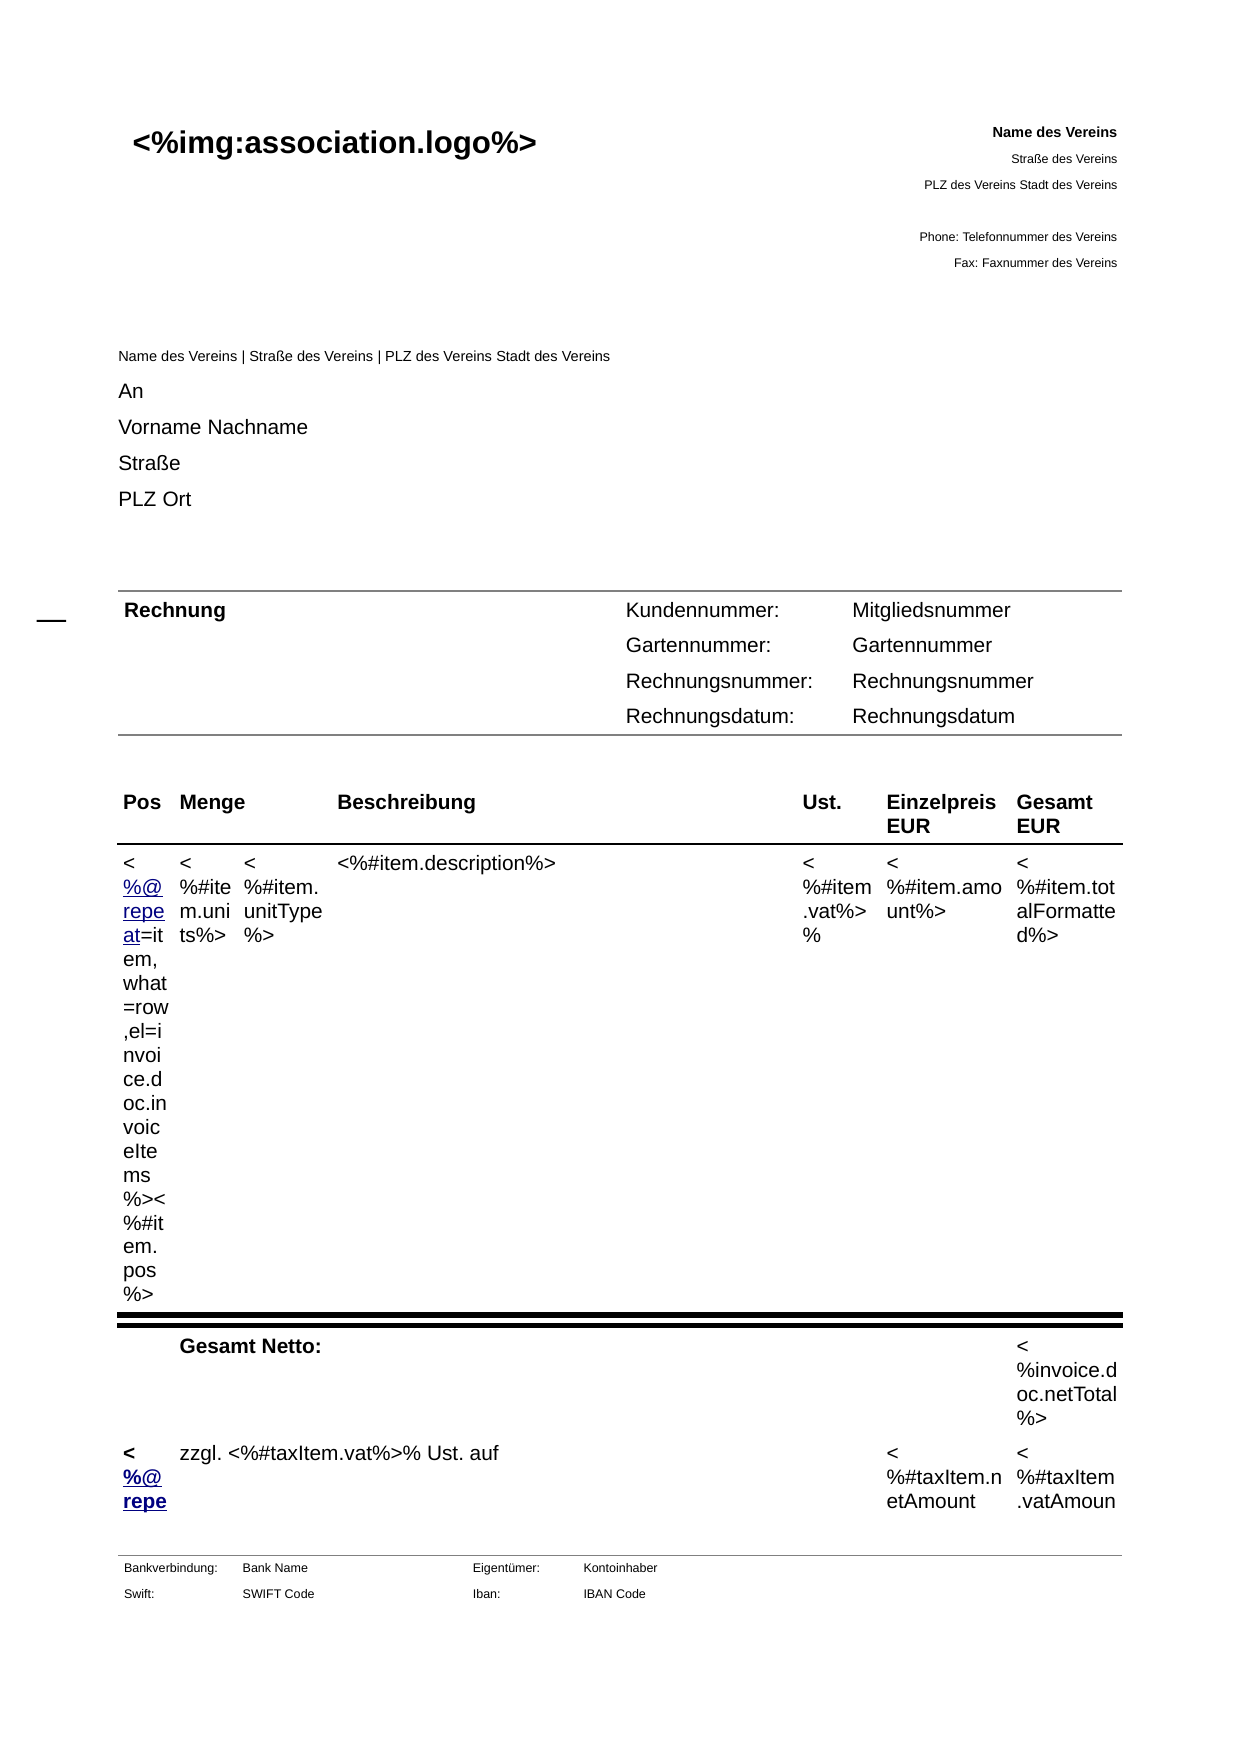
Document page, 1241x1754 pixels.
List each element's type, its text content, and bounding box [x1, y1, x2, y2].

text Name des Vereins | Straße des Vereins | PLZ des Vereins Stadt des Vereins [118, 348, 1122, 365]
table_cell <%#item.totalFormatted%> [1011, 845, 1123, 1312]
table_cell [117, 1318, 173, 1323]
table_header Gesamt EUR [1011, 784, 1123, 843]
table_cell [118, 699, 620, 734]
table_cell Gartennummer: [620, 628, 846, 663]
table_cell Rechnungsnummer [846, 663, 1122, 698]
table_cell <%#item.description%> [331, 845, 796, 1312]
text Straße [118, 451, 1122, 475]
text PLZ Ort [118, 487, 1122, 511]
table_cell <%#item.amount%> [881, 845, 1011, 1312]
table_cell <%#taxItem.netAmount [881, 1436, 1011, 1519]
table_cell <%@repeat=item,what=row,el=invoice.doc.invoiceItems%><%#item.pos%> [117, 845, 173, 1312]
table_cell [118, 628, 620, 663]
table_header Pos [117, 784, 173, 843]
table_header Einzelpreis EUR [881, 784, 1011, 843]
text An [118, 379, 1122, 403]
table_header Kundennummer: [620, 592, 846, 628]
table_cell <%#item.vat%>% [796, 845, 881, 1312]
table_header Menge [174, 784, 331, 843]
table_cell <%@repe [117, 1436, 173, 1519]
table_header Mitgliedsnummer [846, 592, 1122, 628]
table_cell <%#taxItem.vatAmoun [1011, 1436, 1123, 1519]
table_cell <%#item.unitType%> [238, 845, 331, 1312]
table_cell [174, 1318, 1011, 1323]
table_cell Gesamt Netto: [174, 1328, 1011, 1436]
table_header Ust. [796, 784, 881, 843]
table_cell [117, 1328, 173, 1436]
table_cell [1011, 1318, 1123, 1323]
table_cell Rechnungsdatum [846, 699, 1122, 734]
text Vorname Nachname [118, 415, 1122, 439]
table_cell Rechnungsnummer: [620, 663, 846, 698]
table_cell [118, 663, 620, 698]
table_cell <%#item.units%> [174, 845, 238, 1312]
table_cell Gartennummer [846, 628, 1122, 663]
table_header Beschreibung [331, 784, 796, 843]
table_cell <%invoice.doc.netTotal%> [1011, 1328, 1123, 1436]
table_cell Rechnungsdatum: [620, 699, 846, 734]
table_cell zzgl. <%#taxItem.vat%>% Ust. auf [174, 1436, 881, 1519]
table_header Rechnung [118, 592, 620, 628]
